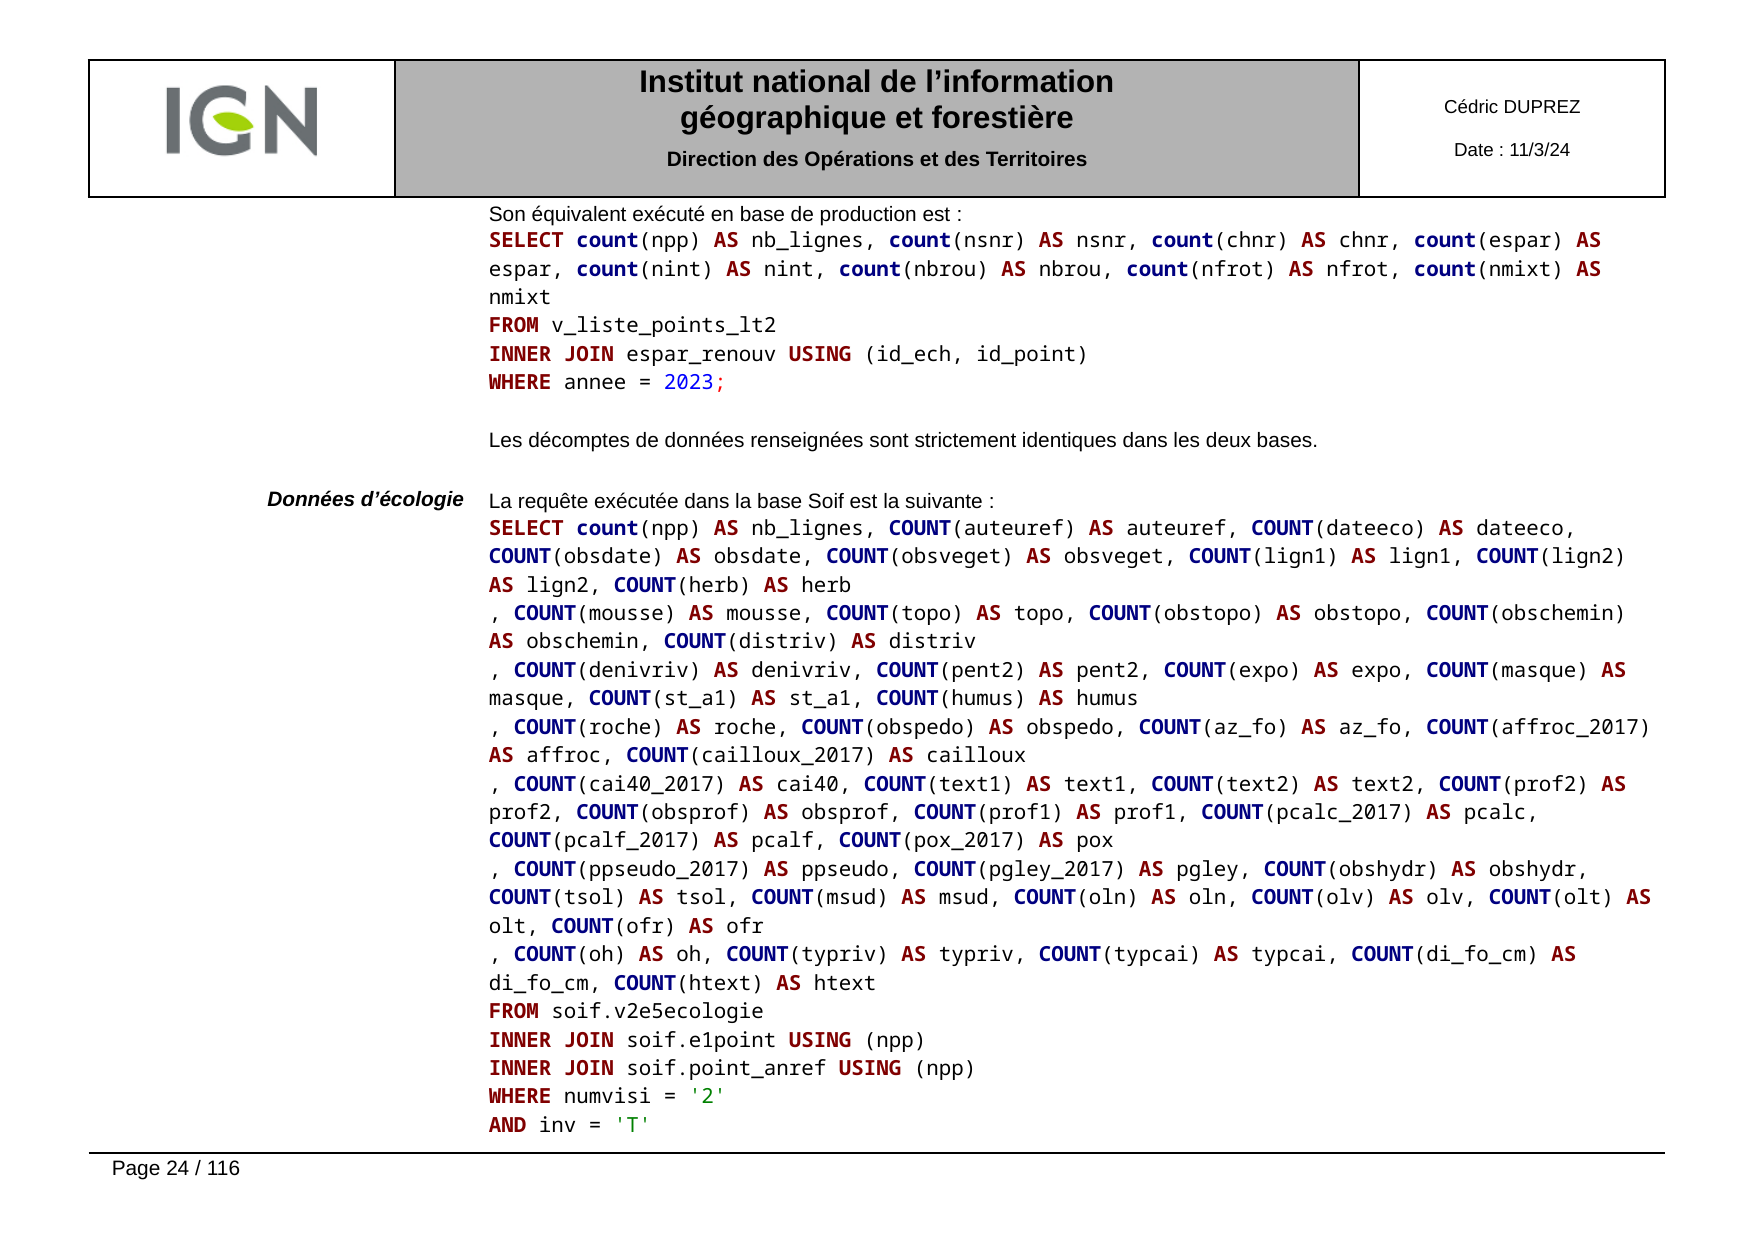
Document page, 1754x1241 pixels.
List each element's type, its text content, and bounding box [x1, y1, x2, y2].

table_cell La requête exécutée dans la base Soif est la suivante : SELECT count(npp) AS nb_lignes, COUNT(auteuref) AS auteuref, COUNT(dateeco) AS dateeco, COUNT(obsdate) AS obsdate, COUNT(obsveget) AS obsveget, COUNT(lign1) AS lign1, COUNT(lign2) AS lign2, COUNT(herb) AS herb , COUNT(mousse) AS mousse, COUNT(topo) AS topo, COUNT(obstopo) AS obstopo, COUNT(obschemin) AS obschemin, COUNT(distriv) AS distriv , COUNT(denivriv) AS denivriv, COUNT(pent2) AS pent2, COUNT(expo) AS expo, COUNT(masque) AS masque, COUNT(st_a1) AS st_a1, COUNT(humus) AS humus , COUNT(roche) AS roche, COUNT(obspedo) AS obspedo, COUNT(az_fo) AS az_fo, COUNT(affroc_2017) AS affroc, COUNT(cailloux_2017) AS cailloux , COUNT(cai40_2017) AS cai40, COUNT(text1) AS text1, COUNT(text2) AS text2, COUNT(prof2) AS prof2, COUNT(obsprof) AS obsprof, COUNT(prof1) AS prof1, COUNT(pcalc_2017) AS pcalc, COUNT(pcalf_2017) AS pcalf, COUNT(pox_2017) AS pox , COUNT(ppseudo_2017) AS ppseudo, COUNT(pgley_2017) AS pgley, COUNT(obshydr) AS obshydr, COUNT(tsol) AS tsol, COUNT(msud) AS msud, COUNT(oln) AS oln, COUNT(olv) AS olv, COUNT(olt) AS olt, COUNT(ofr) AS ofr , COUNT(oh) AS oh, COUNT(typriv) AS typriv, COUNT(typcai) AS typcai, COUNT(di_fo_cm) AS di_fo_cm, COUNT(htext) AS htext FROM soif.v2e5ecologie INNER JOIN soif.e1point USING (npp) INNER JOIN soif.point_anref USING (npp) WHERE numvisi = '2' AND inv = 'T' [483, 485, 1665, 1144]
table_cell [89, 198, 483, 485]
table_cell Son équivalent exécuté en base de production est : SELECT count(npp) AS nb_lignes, count(nsnr) AS nsnr, count(chnr) AS chnr, count(espar) AS espar, count(nint) AS nint, count(nbrou) AS nbrou, count(nfrot) AS nfrot, count(nmixt) AS nmixt FROM v_liste_points_lt2 INNER JOIN espar_renouv USING (id_ech, id_point) WHERE annee = 2023; Les décomptes de données renseignées sont strictement identiques dans les deux bases. [483, 198, 1665, 485]
table_cell Données d’écologie [89, 485, 483, 1144]
picture [141, 62, 343, 180]
